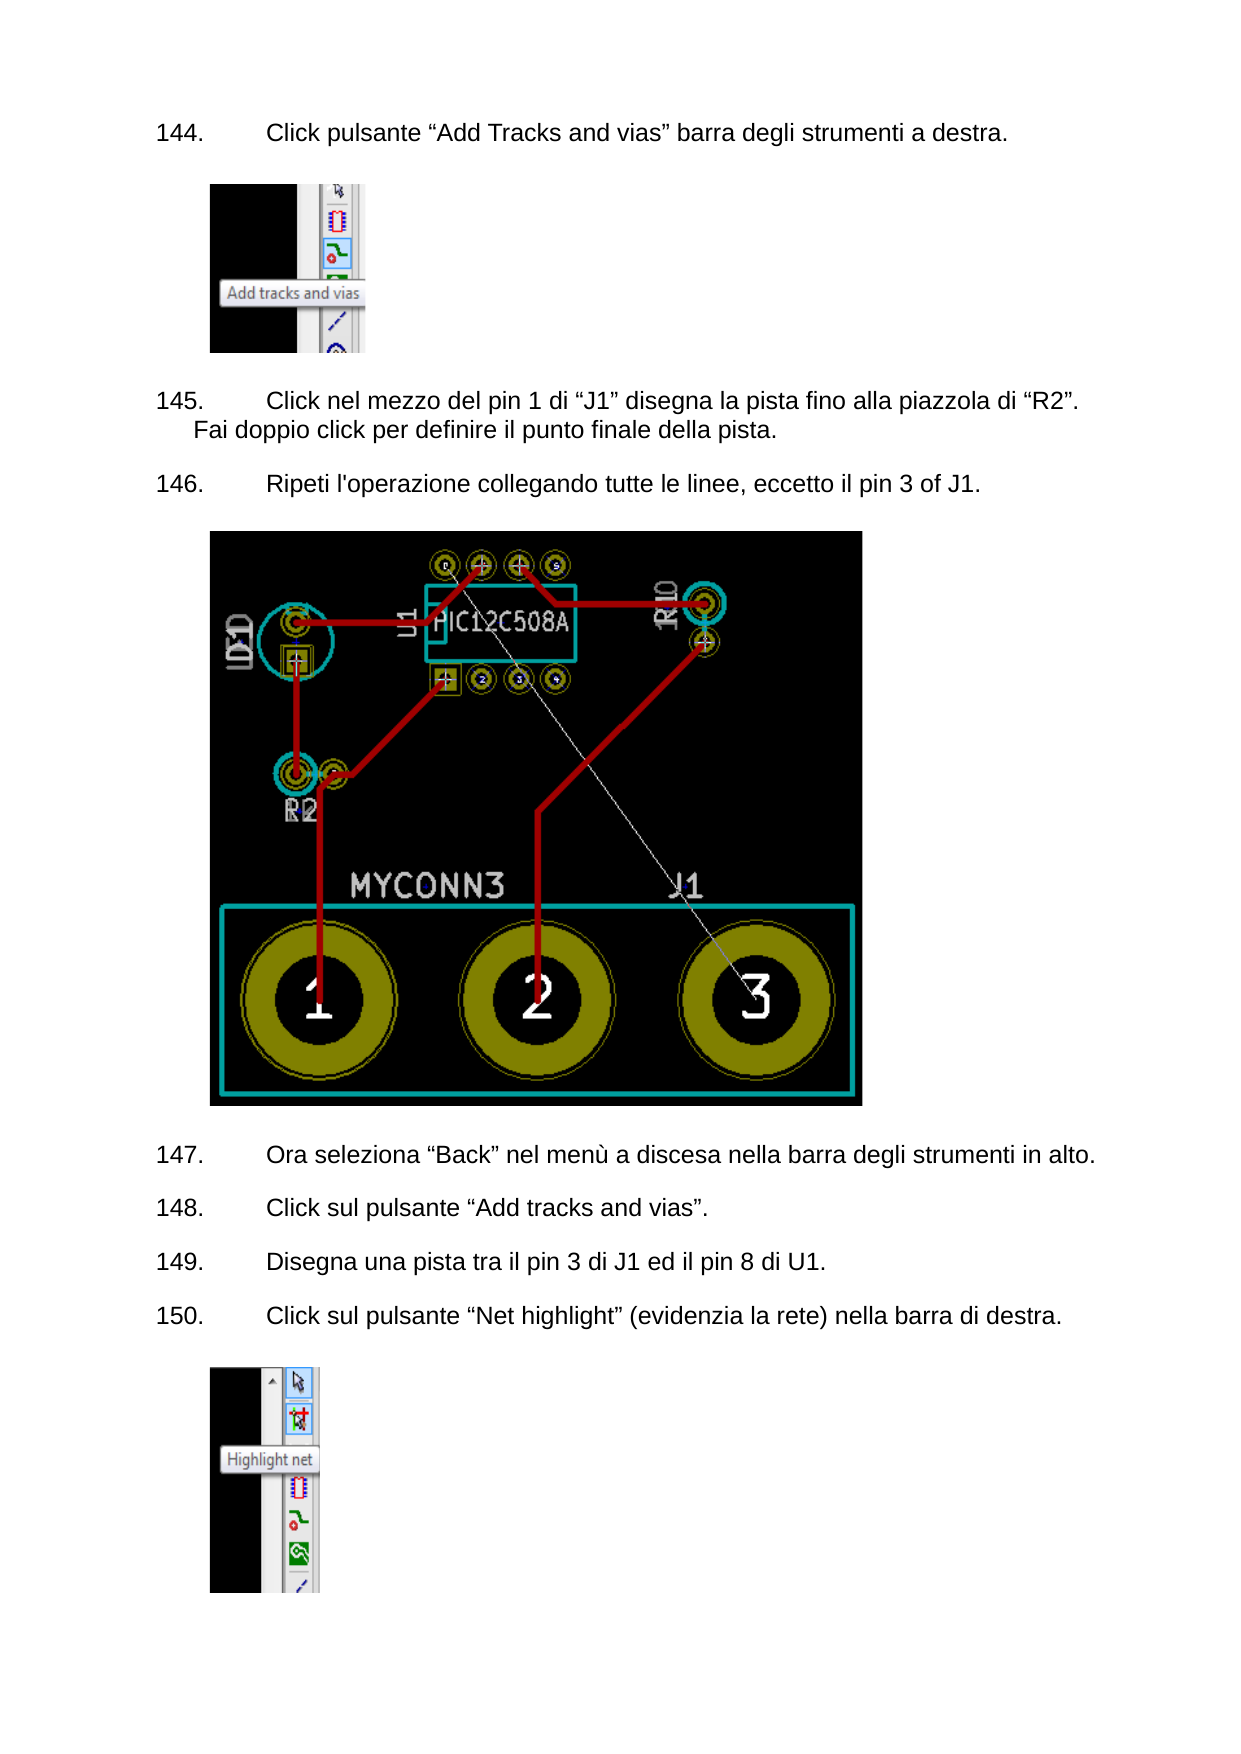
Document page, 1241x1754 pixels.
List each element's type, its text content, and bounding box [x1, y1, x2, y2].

picture [209, 184, 366, 353]
list Ripeti l'operazione collegando tutte le linee, eccetto il pin 3 of J1. [156, 469, 1122, 498]
list Click pulsante “Add Tracks and vias” barra degli strumenti a destra. [156, 118, 1122, 361]
list Ora seleziona “Back” nel menù a discesa nella barra degli strumenti in alto. [156, 1139, 1122, 1168]
picture [209, 1367, 320, 1593]
list Disegna una pista tra il pin 3 di J1 ed il pin 8 di U1. [156, 1247, 1122, 1276]
list Click sul pulsante “Net highlight” (evidenzia la rete) nella barra di destra. [156, 1301, 1122, 1602]
picture [209, 531, 863, 1106]
list Click nel mezzo del pin 1 di “J1” disegna la pista fino alla piazzola di “R2”. Fai doppio click per definire il punto finale della pista. [156, 386, 1122, 444]
list Click sul pulsante “Add tracks and vias”. [156, 1193, 1122, 1222]
